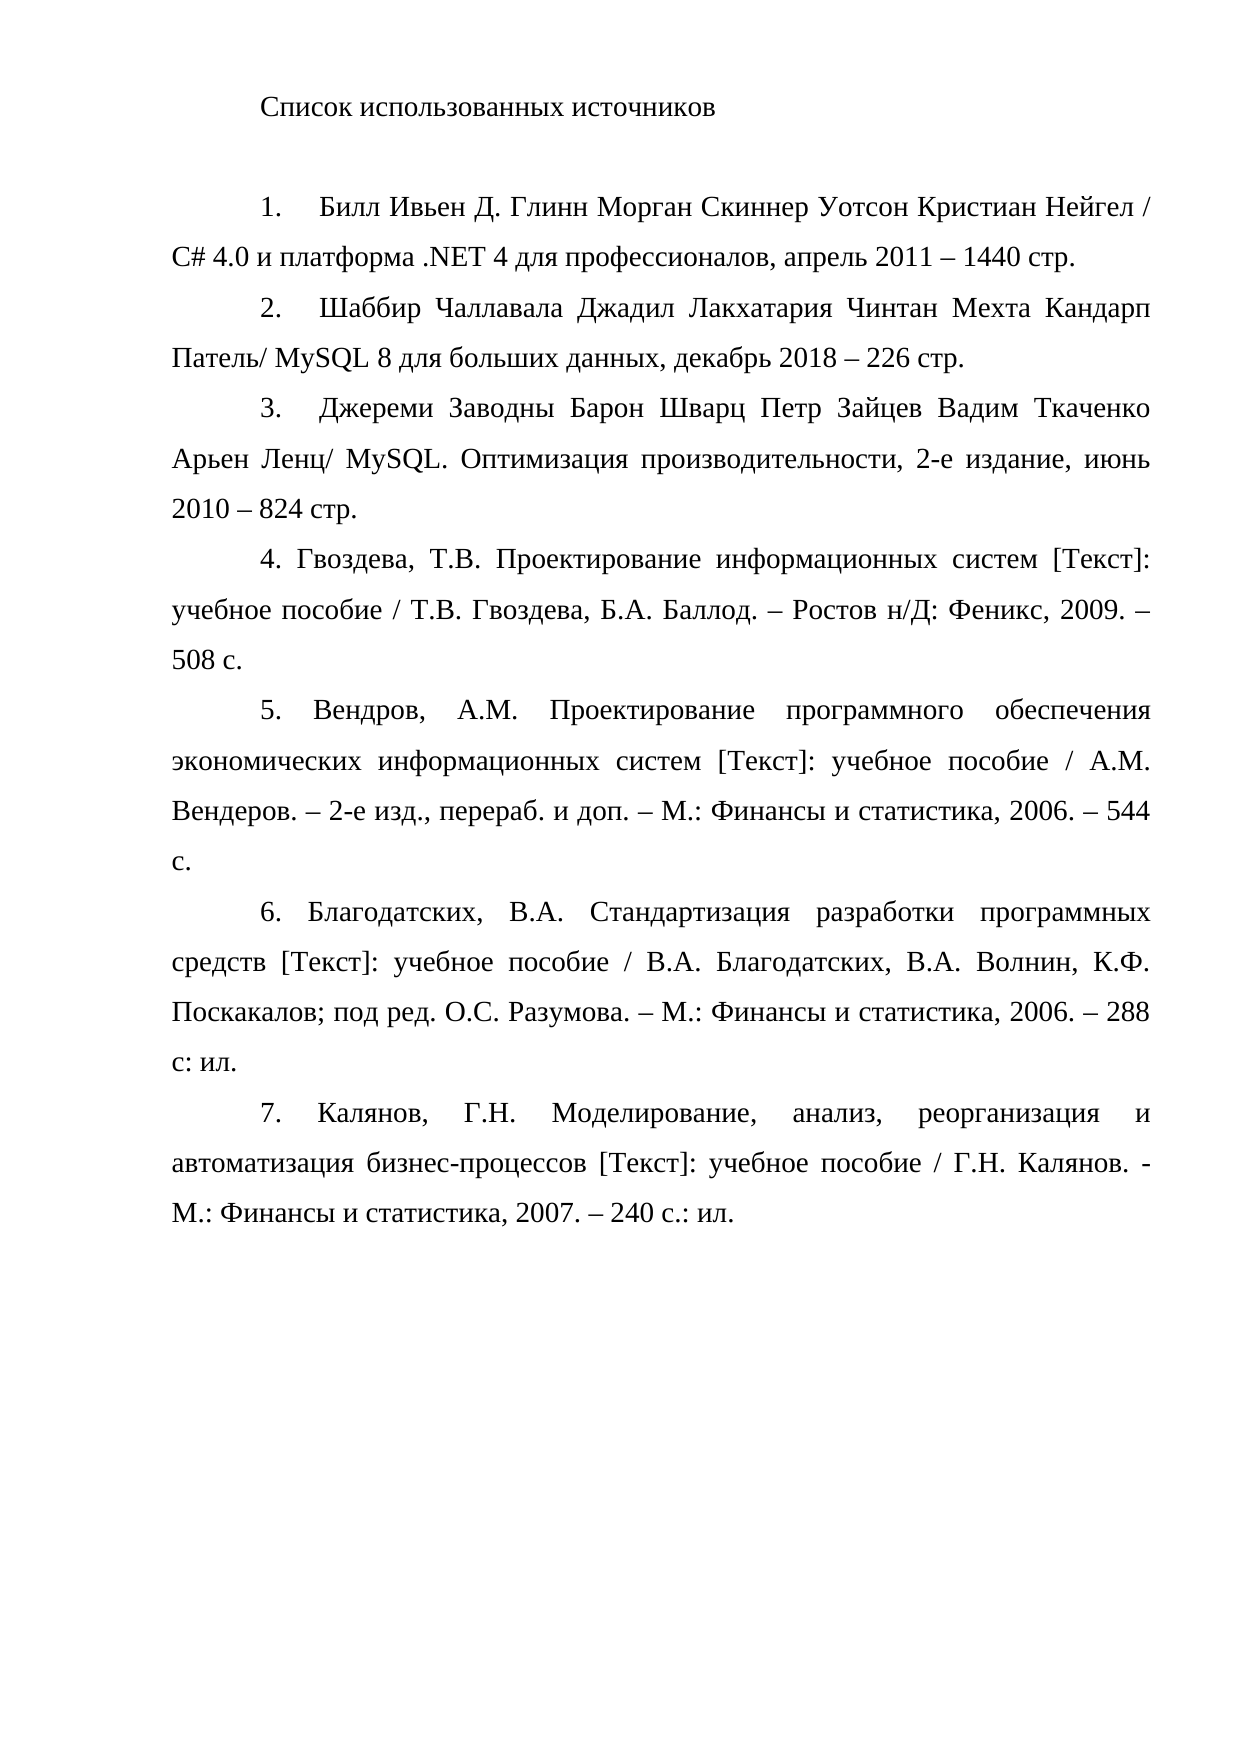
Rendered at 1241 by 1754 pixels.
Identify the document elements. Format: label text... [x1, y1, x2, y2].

list Джереми Заводны Барон Шварц Петр Зайцев Вадим Ткаченко Арьен Ленц/ MySQL. Оптимизация производительности, 2-е издание, июнь 2010 – 824 стр. [171, 391, 1152, 525]
text 4. Гвоздева, Т.В. Проектирование информационных систем [Текст]: учебное пособие / Т.В. Гвоздева, Б.А. Баллод. – Ростов н/Д: Феникс, 2009. – 508 с. [171, 541, 1152, 676]
text 6. Благодатских, В.А. Стандартизация разработки программных средств [Текст]: учебное пособие / В.А. Благодатских, В.А. Волнин, К.Ф. Поскакалов; под ред. О.С. Разумова. – М.: Финансы и статистика, 2006. – 288 с: ил. [171, 894, 1152, 1078]
text 5. Вендров, А.М. Проектирование программного обеспечения экономических информационных систем [Текст]: учебное пособие / А.М. Вендеров. – 2-е изд., перераб. и доп. – М.: Финансы и статистика, 2006. – 544 с. [171, 692, 1152, 877]
text Список использованных источников [171, 89, 1152, 122]
list Билл Ивьен Д. Глинн Морган Скиннер Уотсон Кристиан Нейгел / C# 4.0 и платформа .NET 4 для профессионалов, апрель 2011 – 1440 стр. [171, 189, 1152, 273]
text 7. Калянов, Г.Н. Моделирование, анализ, реорганизация и автоматизация бизнес-процессов [Текст]: учебное пособие / Г.Н. Калянов. - М.: Финансы и статистика, 2007. – 240 с.: ил. [171, 1095, 1152, 1229]
list Шаббир Чаллавала Джадил Лакхатария Чинтан Мехта Кандарп Патель/ MySQL 8 для больших данных, декабрь 2018 – 226 стр. [171, 290, 1152, 374]
